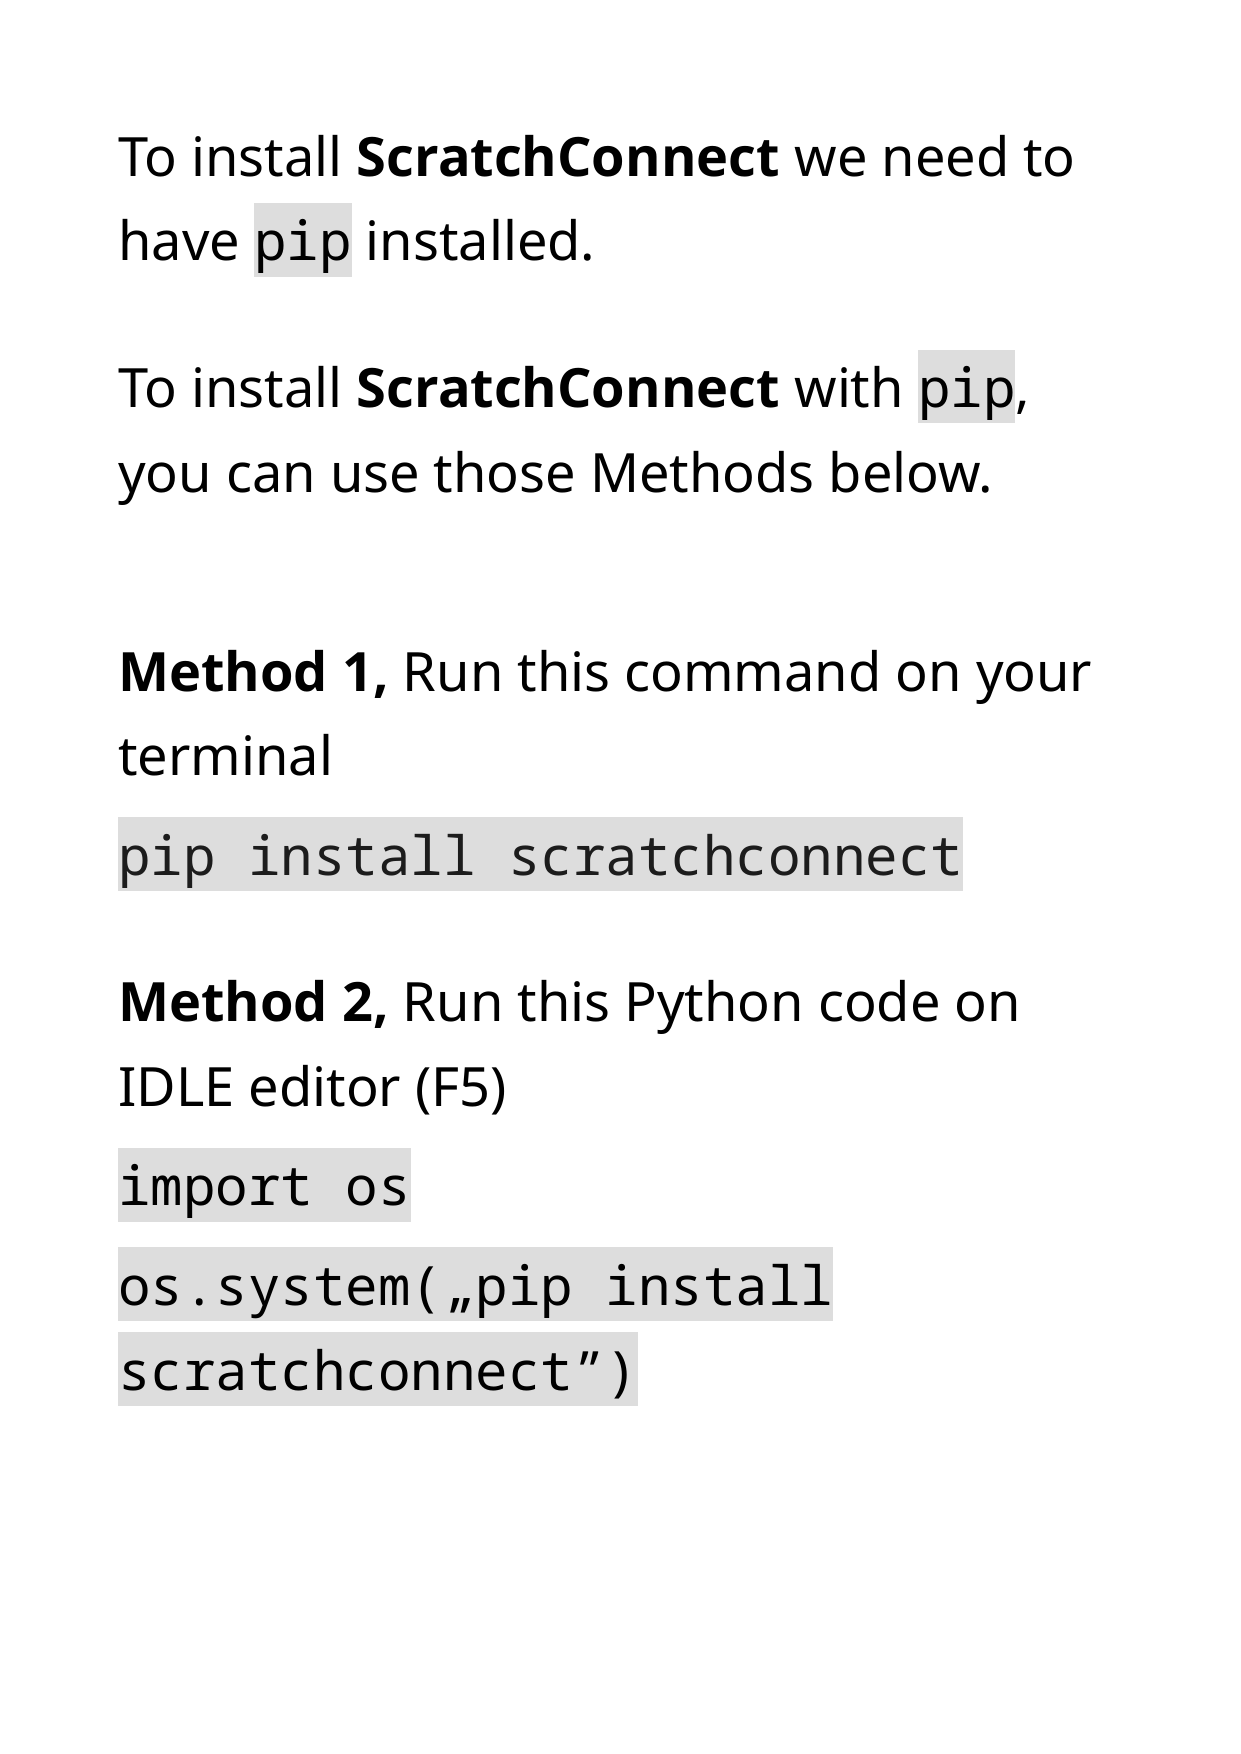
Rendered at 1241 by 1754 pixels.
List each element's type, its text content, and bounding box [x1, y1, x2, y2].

text Method 1, Run this command on your terminal [118, 633, 1122, 792]
text To install ScratchConnect we need to have pip installed. [118, 118, 1122, 277]
text os.system(„pip install scratchconnect”) [118, 1247, 1122, 1406]
text pip install scratchconnect [118, 817, 1122, 891]
text To install ScratchConnect with pip, you can use those Methods below. [118, 349, 1122, 508]
text Method 2, Run this Python code on IDLE editor (F5) [118, 964, 1122, 1122]
text import os [118, 1148, 1122, 1222]
